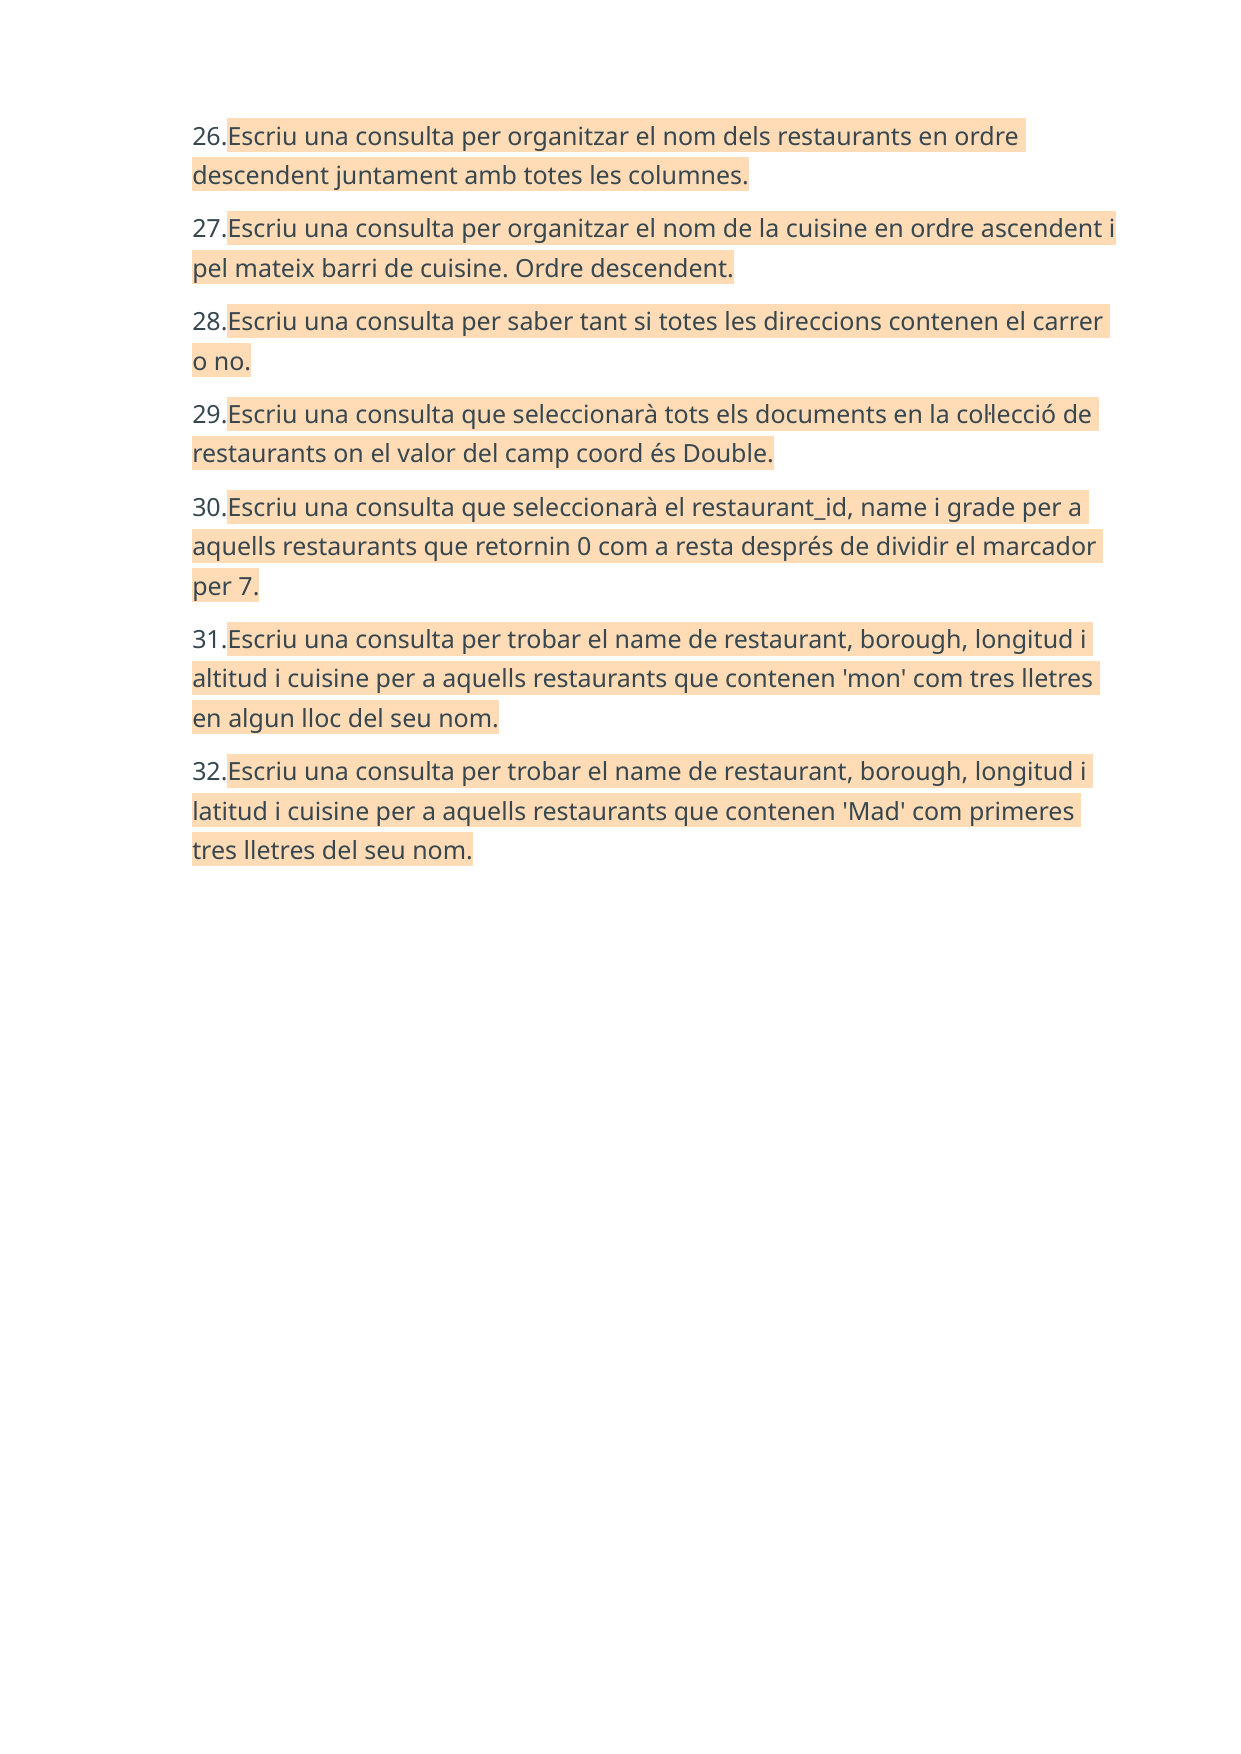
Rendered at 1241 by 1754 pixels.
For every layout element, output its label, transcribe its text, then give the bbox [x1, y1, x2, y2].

list Escriu una consulta per trobar el name de restaurant, borough, longitud i altitud i cuisine per a aquells restaurants que contenen 'mon' com tres lletres en algun lloc del seu nom. [118, 622, 1122, 734]
list Escriu una consulta que seleccionarà tots els documents en la col·lecció de restaurants on el valor del camp coord és Double. [118, 397, 1122, 470]
list Escriu una consulta que seleccionarà el restaurant_id, name i grade per a aquells restaurants que retornin 0 com a resta després de dividir el marcador per 7. [118, 490, 1122, 602]
list Escriu una consulta per trobar el name de restaurant, borough, longitud i latitud i cuisine per a aquells restaurants que contenen 'Mad' com primeres tres lletres del seu nom. [118, 754, 1122, 866]
list Escriu una consulta per organitzar el nom dels restaurants en ordre descendent juntament amb totes les columnes. [118, 118, 1122, 191]
list Escriu una consulta per organitzar el nom de la cuisine en ordre ascendent i pel mateix barri de cuisine. Ordre descendent. [118, 211, 1122, 284]
list Escriu una consulta per saber tant si totes les direccions contenen el carrer o no. [118, 304, 1122, 377]
